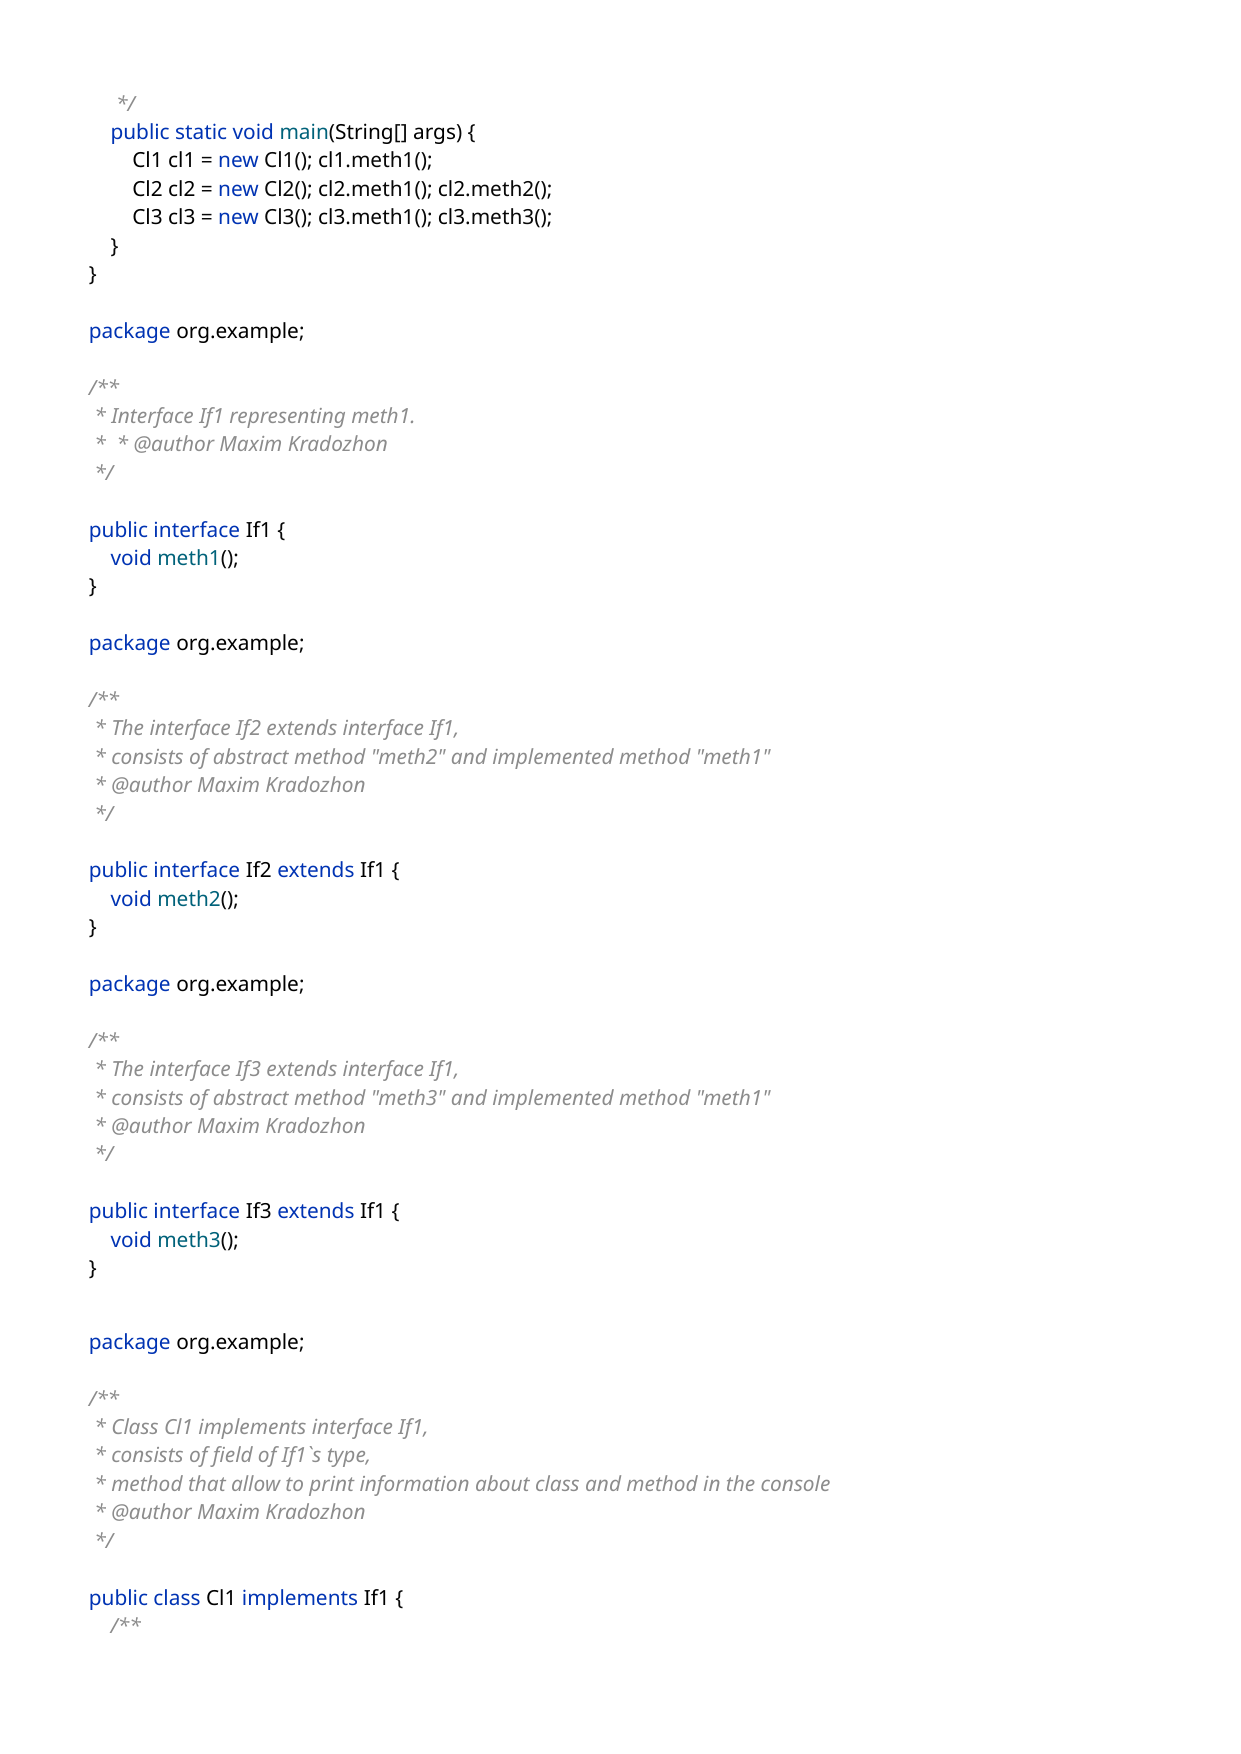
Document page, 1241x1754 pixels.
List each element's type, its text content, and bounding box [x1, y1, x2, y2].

text package org.example; /** * The interface If2 extends interface If1, * consists of abstract method "meth2" and implemented method "meth1" * @author Maxim Kradozhon */ public interface If2 extends If1 { void meth2(); } [89, 628, 1152, 969]
text package org.example; /** * The interface If3 extends interface If1, * consists of abstract method "meth3" and implemented method "meth1" * @author Maxim Kradozhon */ public interface If3 extends If1 { void meth3(); } [89, 969, 1152, 1282]
text package org.example; /** * Interface If1 representing meth1. * * @author Maxim Kradozhon */ public interface If1 { void meth1(); } [89, 316, 1152, 628]
text */ public static void main(String[] args) { Cl1 cl1 = new Cl1(); cl1.meth1(); Cl2 cl2 = new Cl2(); cl2.meth1(); cl2.meth2(); Cl3 cl3 = new Cl3(); cl3.meth1(); cl3.meth3(); } } [89, 89, 1152, 316]
text package org.example; /** * Class Cl1 implements interface If1, * consists of field of If1`s type, * method that allow to print information about class and method in the console * @author Maxim Kradozhon */ public class Cl1 implements If1 { /** [89, 1298, 1152, 1640]
